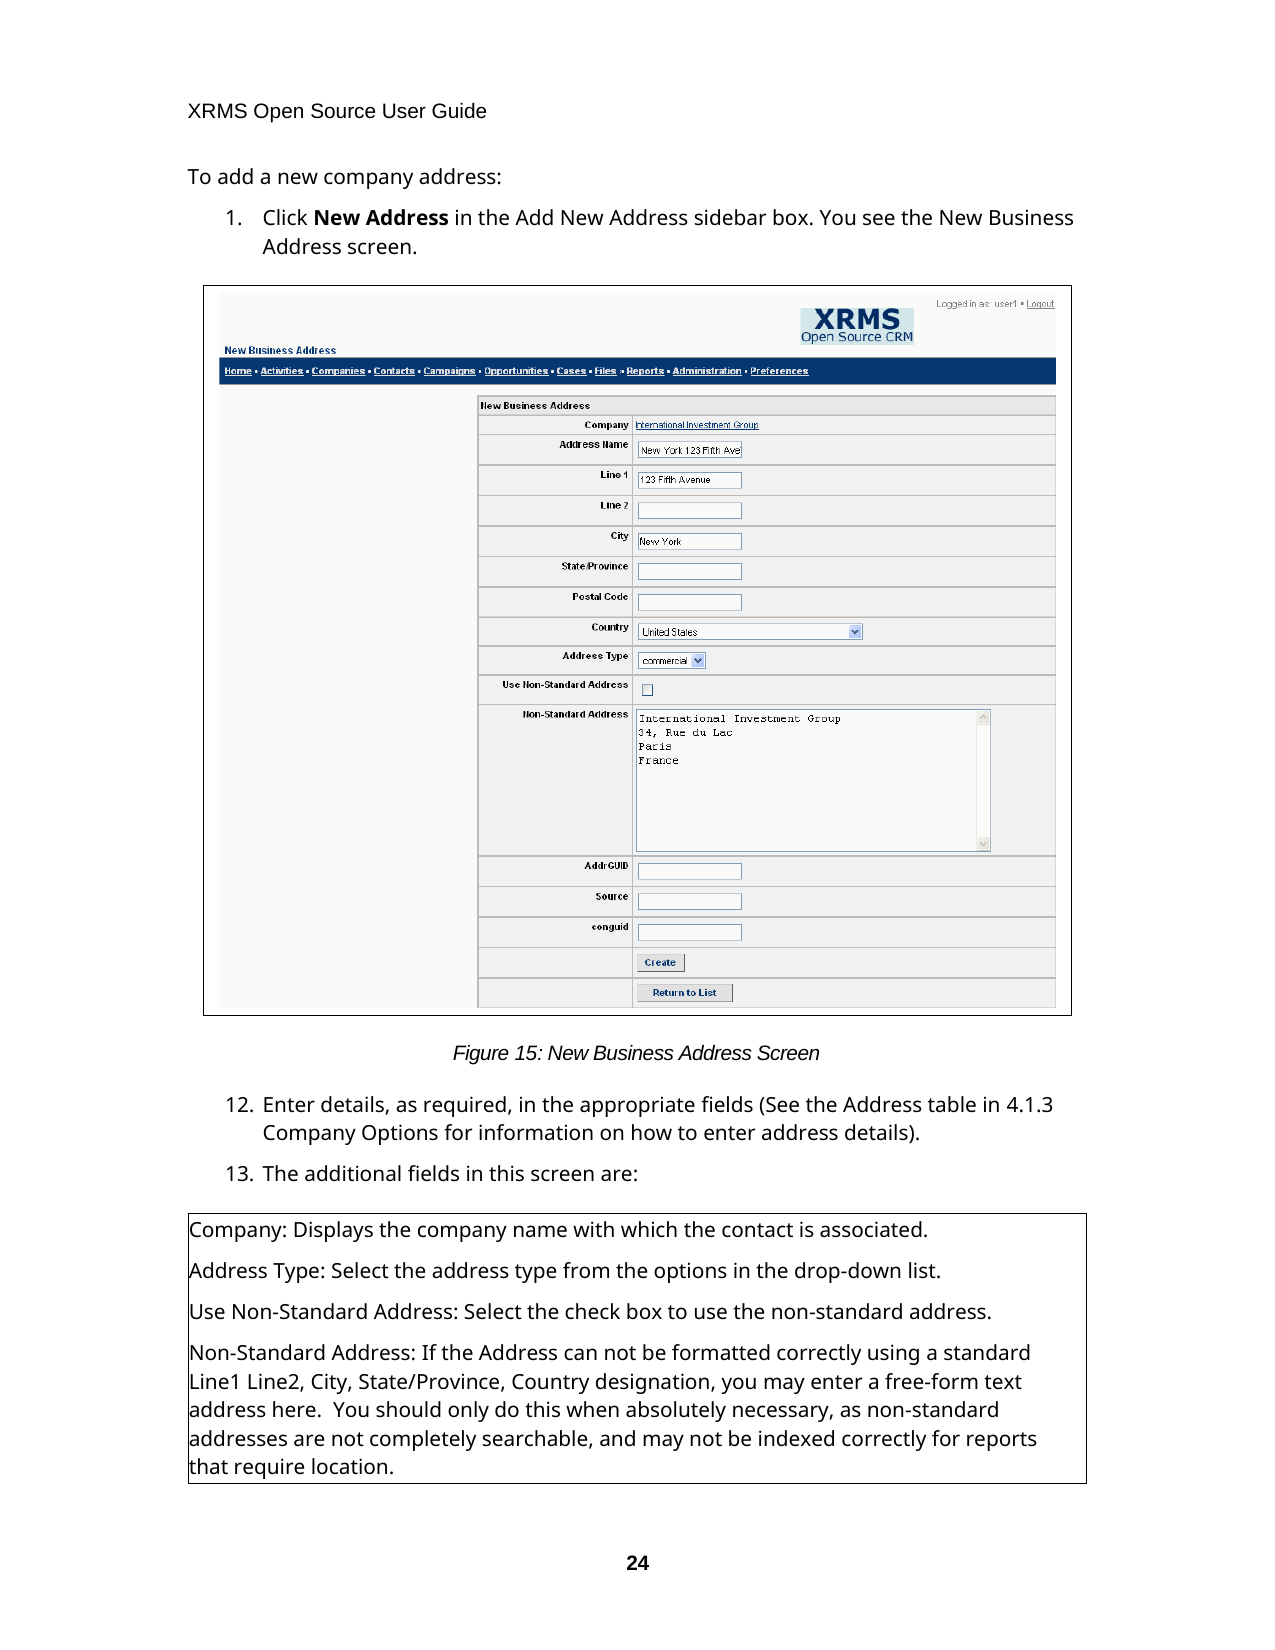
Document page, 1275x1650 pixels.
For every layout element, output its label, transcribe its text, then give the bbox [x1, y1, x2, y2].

text Company: Displays the company name with which the contact is associated. [189, 1214, 1086, 1244]
picture [219, 293, 1056, 1008]
list The additional fields in this screen are: [225, 1159, 1087, 1187]
list Click New Address in the Add New Address sidebar box. You see the New Business Address screen. [225, 203, 1087, 260]
list Enter details, as required, in the appropriate fields (See the Address table in 4.1.3 Company Options for information on how to enter address details). [225, 1090, 1087, 1147]
text Use Non-Standard Address: Select the check box to use the non-standard address. [189, 1294, 1086, 1326]
text Address Type: Select the address type from the options in the drop-down list. [189, 1253, 1086, 1285]
text Figure 15: New Business Address Screen [187, 1041, 1087, 1065]
text To add a new company address: [187, 162, 1087, 191]
text Non-Standard Address: If the Address can not be formatted correctly using a standard Line1 Line2, City, State/Province, Country designation, you may enter a free-form text address here. You should only do this when absolutely necessary, as non-standard addresses are not completely searchable, and may not be indexed correctly for reports that require location. [189, 1335, 1086, 1483]
